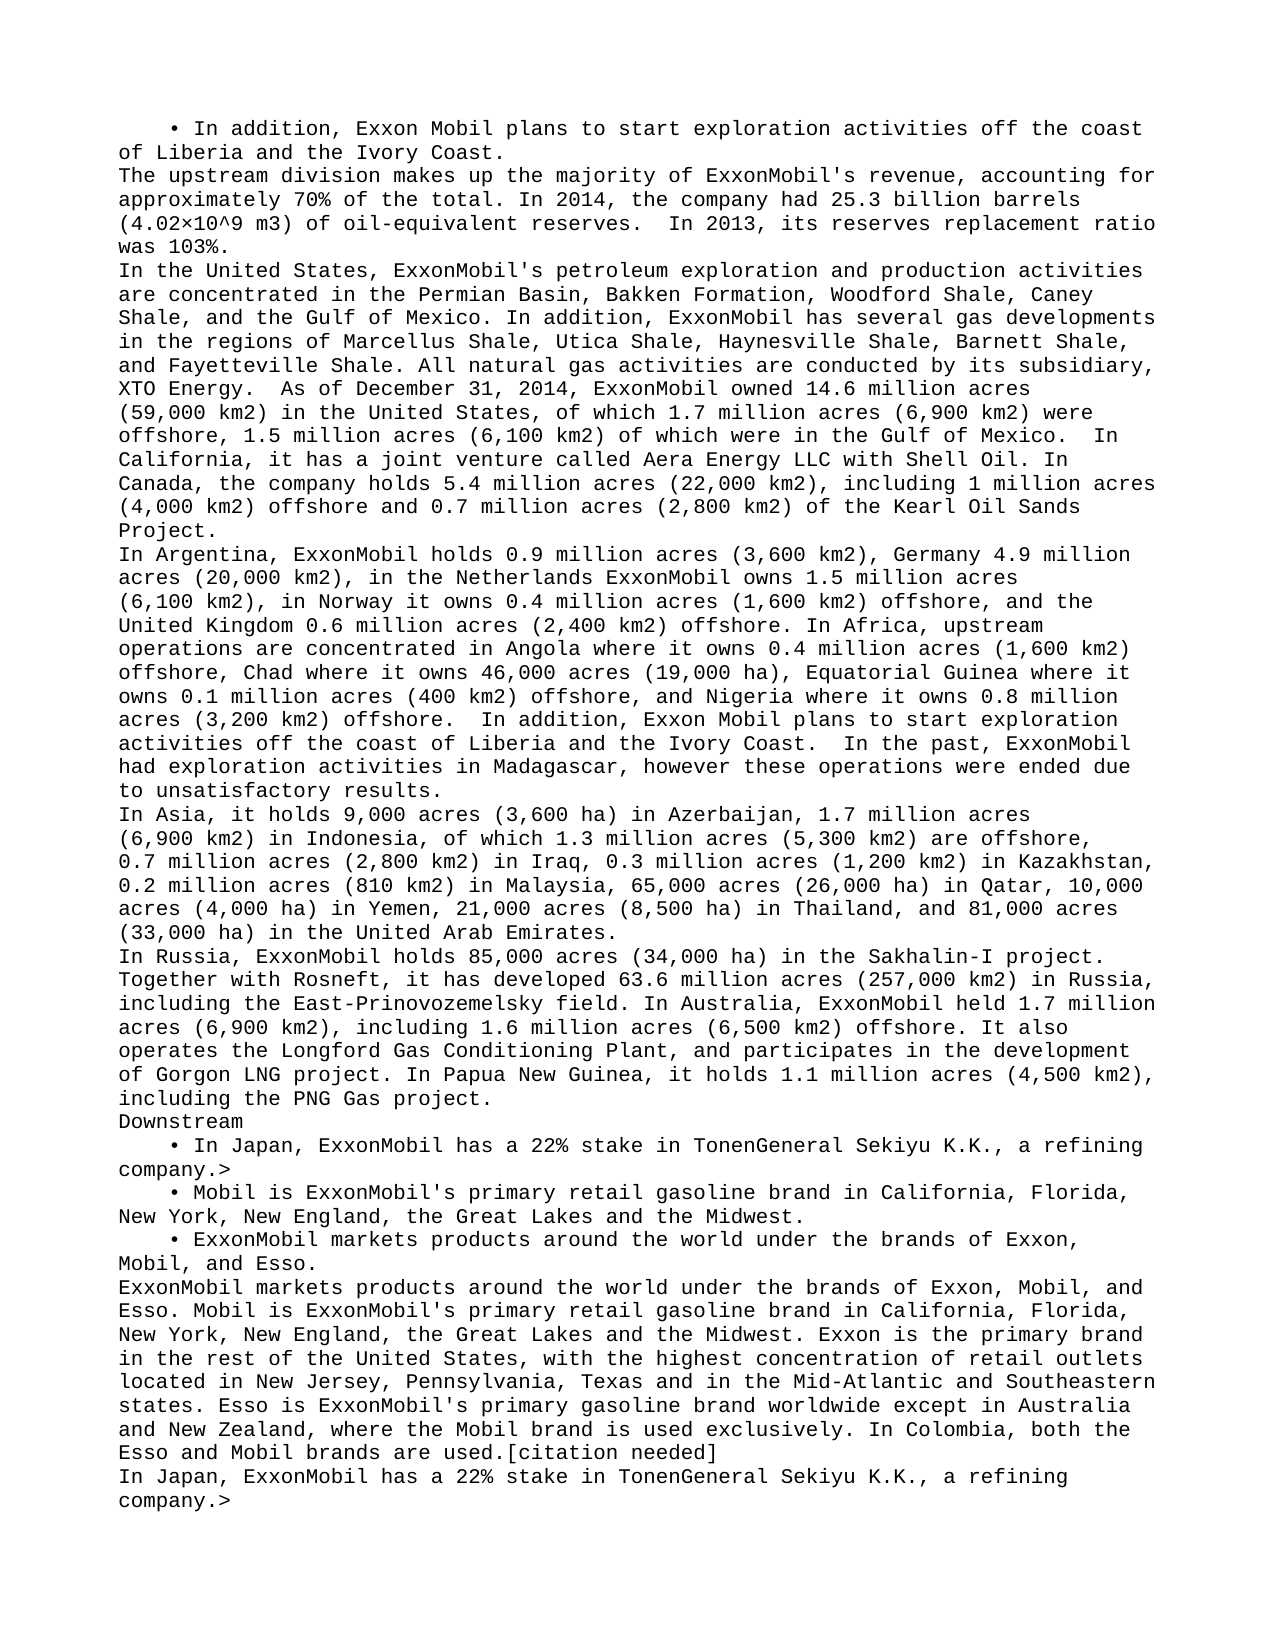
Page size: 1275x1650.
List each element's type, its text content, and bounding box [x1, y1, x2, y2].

text ExxonMobil markets products around the world under the brands of Exxon, Mobil, and Esso. Mobil is ExxonMobil's primary retail gasoline brand in California, Florida, New York, New England, the Great Lakes and the Midwest. Exxon is the primary brand in the rest of the United States, with the highest concentration of retail outlets located in New Jersey, Pennsylvania, Texas and in the Mid-Atlantic and Southeastern states. Esso is ExxonMobil's primary gasoline brand worldwide except in Australia and New Zealand, where the Mobil brand is used exclusively. In Colombia, both the Esso and Mobil brands are used.[citation needed] [118, 1277, 1157, 1466]
text • In Japan, ExxonMobil has a 22% stake in TonenGeneral Sekiyu K.K., a refining company.> [118, 1135, 1157, 1182]
text In Argentina, ExxonMobil holds 0.9 million acres (3,600 km2), Germany 4.9 million acres (20,000 km2), in the Netherlands ExxonMobil owns 1.5 million acres (6,100 km2), in Norway it owns 0.4 million acres (1,600 km2) offshore, and the United Kingdom 0.6 million acres (2,400 km2) offshore. In Africa, upstream operations are concentrated in Angola where it owns 0.4 million acres (1,600 km2) offshore, Chad where it owns 46,000 acres (19,000 ha), Equatorial Guinea where it owns 0.1 million acres (400 km2) offshore, and Nigeria where it owns 0.8 million acres (3,200 km2) offshore. In addition, Exxon Mobil plans to start exploration activities off the coast of Liberia and the Ivory Coast. In the past, ExxonMobil had exploration activities in Madagascar, however these operations were ended due to unsatisfactory results. [118, 544, 1157, 804]
text In Japan, ExxonMobil has a 22% stake in TonenGeneral Sekiyu K.K., a refining company.> [118, 1466, 1157, 1513]
text In the United States, ExxonMobil's petroleum exploration and production activities are concentrated in the Permian Basin, Bakken Formation, Woodford Shale, Caney Shale, and the Gulf of Mexico. In addition, ExxonMobil has several gas developments in the regions of Marcellus Shale, Utica Shale, Haynesville Shale, Barnett Shale, and Fayetteville Shale. All natural gas activities are conducted by its subsidiary, XTO Energy. As of December 31, 2014, ExxonMobil owned 14.6 million acres (59,000 km2) in the United States, of which 1.7 million acres (6,900 km2) were offshore, 1.5 million acres (6,100 km2) of which were in the Gulf of Mexico. In California, it has a joint venture called Aera Energy LLC with Shell Oil. In Canada, the company holds 5.4 million acres (22,000 km2), including 1 million acres (4,000 km2) offshore and 0.7 million acres (2,800 km2) of the Kearl Oil Sands Project. [118, 260, 1157, 544]
text In Asia, it holds 9,000 acres (3,600 ha) in Azerbaijan, 1.7 million acres (6,900 km2) in Indonesia, of which 1.3 million acres (5,300 km2) are offshore, 0.7 million acres (2,800 km2) in Iraq, 0.3 million acres (1,200 km2) in Kazakhstan, 0.2 million acres (810 km2) in Malaysia, 65,000 acres (26,000 ha) in Qatar, 10,000 acres (4,000 ha) in Yemen, 21,000 acres (8,500 ha) in Thailand, and 81,000 acres (33,000 ha) in the United Arab Emirates. [118, 804, 1157, 946]
text In Russia, ExxonMobil holds 85,000 acres (34,000 ha) in the Sakhalin-I project. Together with Rosneft, it has developed 63.6 million acres (257,000 km2) in Russia, including the East-Prinovozemelsky field. In Australia, ExxonMobil held 1.7 million acres (6,900 km2), including 1.6 million acres (6,500 km2) offshore. It also operates the Longford Gas Conditioning Plant, and participates in the development of Gorgon LNG project. In Papua New Guinea, it holds 1.1 million acres (4,500 km2), including the PNG Gas project. [118, 946, 1157, 1111]
text The upstream division makes up the majority of ExxonMobil's revenue, accounting for approximately 70% of the total. In 2014, the company had 25.3 billion barrels (4.02×10^9 m3) of oil-equivalent reserves. In 2013, its reserves replacement ratio was 103%. [118, 165, 1157, 260]
text Downstream [118, 1111, 1157, 1135]
text • Mobil is ExxonMobil's primary retail gasoline brand in California, Florida, New York, New England, the Great Lakes and the Midwest. [118, 1182, 1157, 1229]
text • ExxonMobil markets products around the world under the brands of Exxon, Mobil, and Esso. [118, 1229, 1157, 1277]
text • In addition, Exxon Mobil plans to start exploration activities off the coast of Liberia and the Ivory Coast. [118, 118, 1157, 165]
